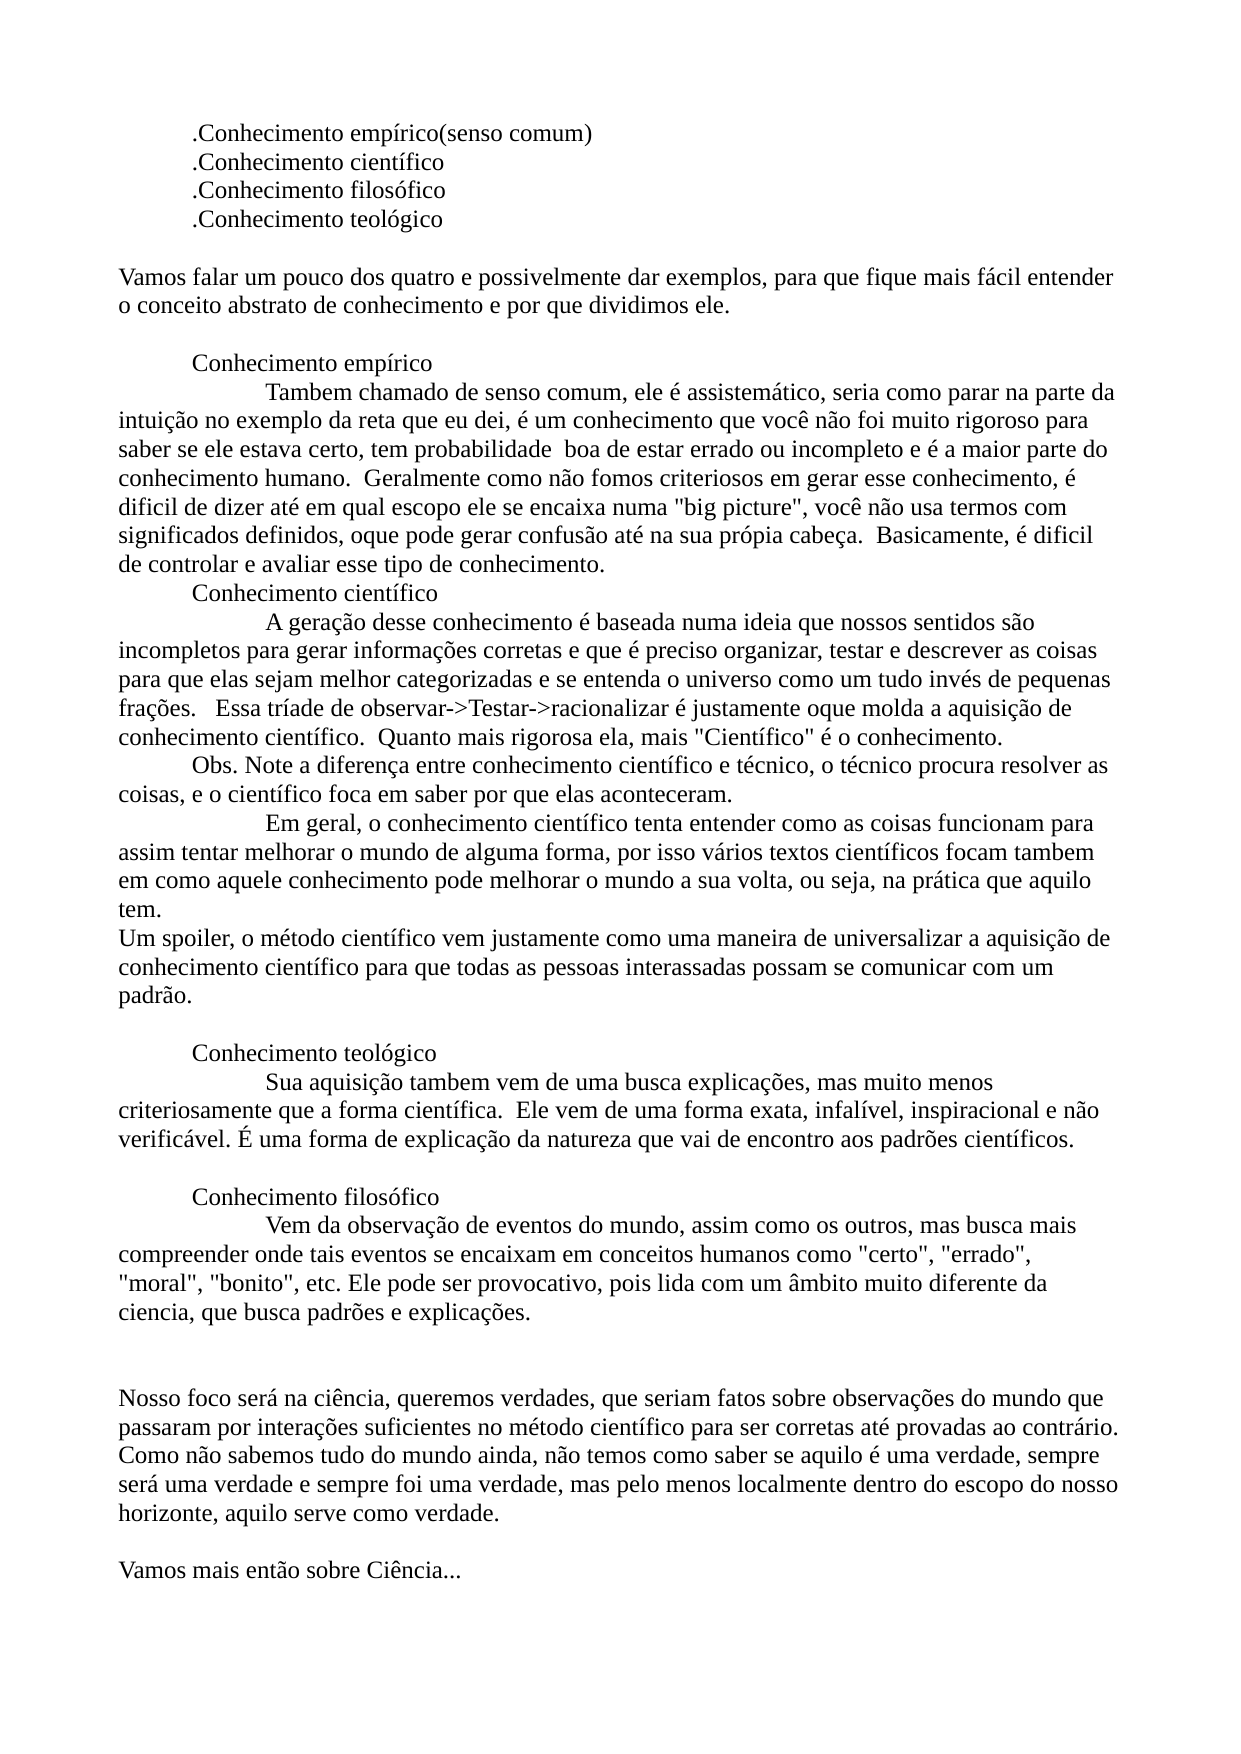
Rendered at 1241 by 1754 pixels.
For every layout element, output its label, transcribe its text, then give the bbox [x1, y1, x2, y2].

text Sua aquisição tambem vem de uma busca explicações, mas muito menos criteriosamente que a forma científica. Ele vem de uma forma exata, infalível, inspiracional e não verificável. É uma forma de explicação da natureza que vai de encontro aos padrões científicos. [118, 1067, 1122, 1153]
text Um spoiler, o método científico vem justamente como uma maneira de universalizar a aquisição de conhecimento científico para que todas as pessoas interassadas possam se comunicar com um padrão. [118, 923, 1122, 1009]
text .Conhecimento teológico [118, 204, 1122, 233]
text Vamos mais então sobre Ciência... [118, 1556, 1122, 1584]
text .Conhecimento filosófico [118, 176, 1122, 204]
text Nosso foco será na ciência, queremos verdades, que seriam fatos sobre observações do mundo que passaram por interações suficientes no método científico para ser corretas até provadas ao contrário. Como não sabemos tudo do mundo ainda, não temos como saber se aquilo é uma verdade, sempre será uma verdade e sempre foi uma verdade, mas pelo menos localmente dentro do escopo do nosso horizonte, aquilo serve como verdade. [118, 1383, 1122, 1527]
text Conhecimento filosófico [118, 1182, 1122, 1211]
text .Conhecimento empírico(senso comum) [118, 118, 1122, 147]
text Vem da observação de eventos do mundo, assim como os outros, mas busca mais compreender onde tais eventos se encaixam em conceitos humanos como "certo", "errado", "moral", "bonito", etc. Ele pode ser provocativo, pois lida com um âmbito muito diferente da ciencia, que busca padrões e explicações. [118, 1211, 1122, 1326]
text A geração desse conhecimento é baseada numa ideia que nossos sentidos são incompletos para gerar informações corretas e que é preciso organizar, testar e descrever as coisas para que elas sejam melhor categorizadas e se entenda o universo como um tudo invés de pequenas frações. Essa tríade de observar->Testar->racionalizar é justamente oque molda a aquisição de conhecimento científico. Quanto mais rigorosa ela, mais "Científico" é o conhecimento. [118, 607, 1122, 751]
text Em geral, o conhecimento científico tenta entender como as coisas funcionam para assim tentar melhorar o mundo de alguma forma, por isso vários textos científicos focam tambem em como aquele conhecimento pode melhorar o mundo a sua volta, ou seja, na prática que aquilo tem. [118, 808, 1122, 923]
text Conhecimento científico [118, 578, 1122, 607]
text Tambem chamado de senso comum, ele é assistemático, seria como parar na parte da intuição no exemplo da reta que eu dei, é um conhecimento que você não foi muito rigoroso para saber se ele estava certo, tem probabilidade boa de estar errado ou incompleto e é a maior parte do conhecimento humano. Geralmente como não fomos criteriosos em gerar esse conhecimento, é dificil de dizer até em qual escopo ele se encaixa numa "big picture", você não usa termos com significados definidos, oque pode gerar confusão até na sua própia cabeça. Basicamente, é dificil de controlar e avaliar esse tipo de conhecimento. [118, 377, 1122, 578]
text .Conhecimento científico [118, 147, 1122, 176]
text Conhecimento teológico [118, 1038, 1122, 1067]
text Conhecimento empírico [118, 348, 1122, 377]
text Obs. Note a diferença entre conhecimento científico e técnico, o técnico procura resolver as coisas, e o científico foca em saber por que elas aconteceram. [118, 751, 1122, 808]
text Vamos falar um pouco dos quatro e possivelmente dar exemplos, para que fique mais fácil entender o conceito abstrato de conhecimento e por que dividimos ele. [118, 262, 1122, 319]
